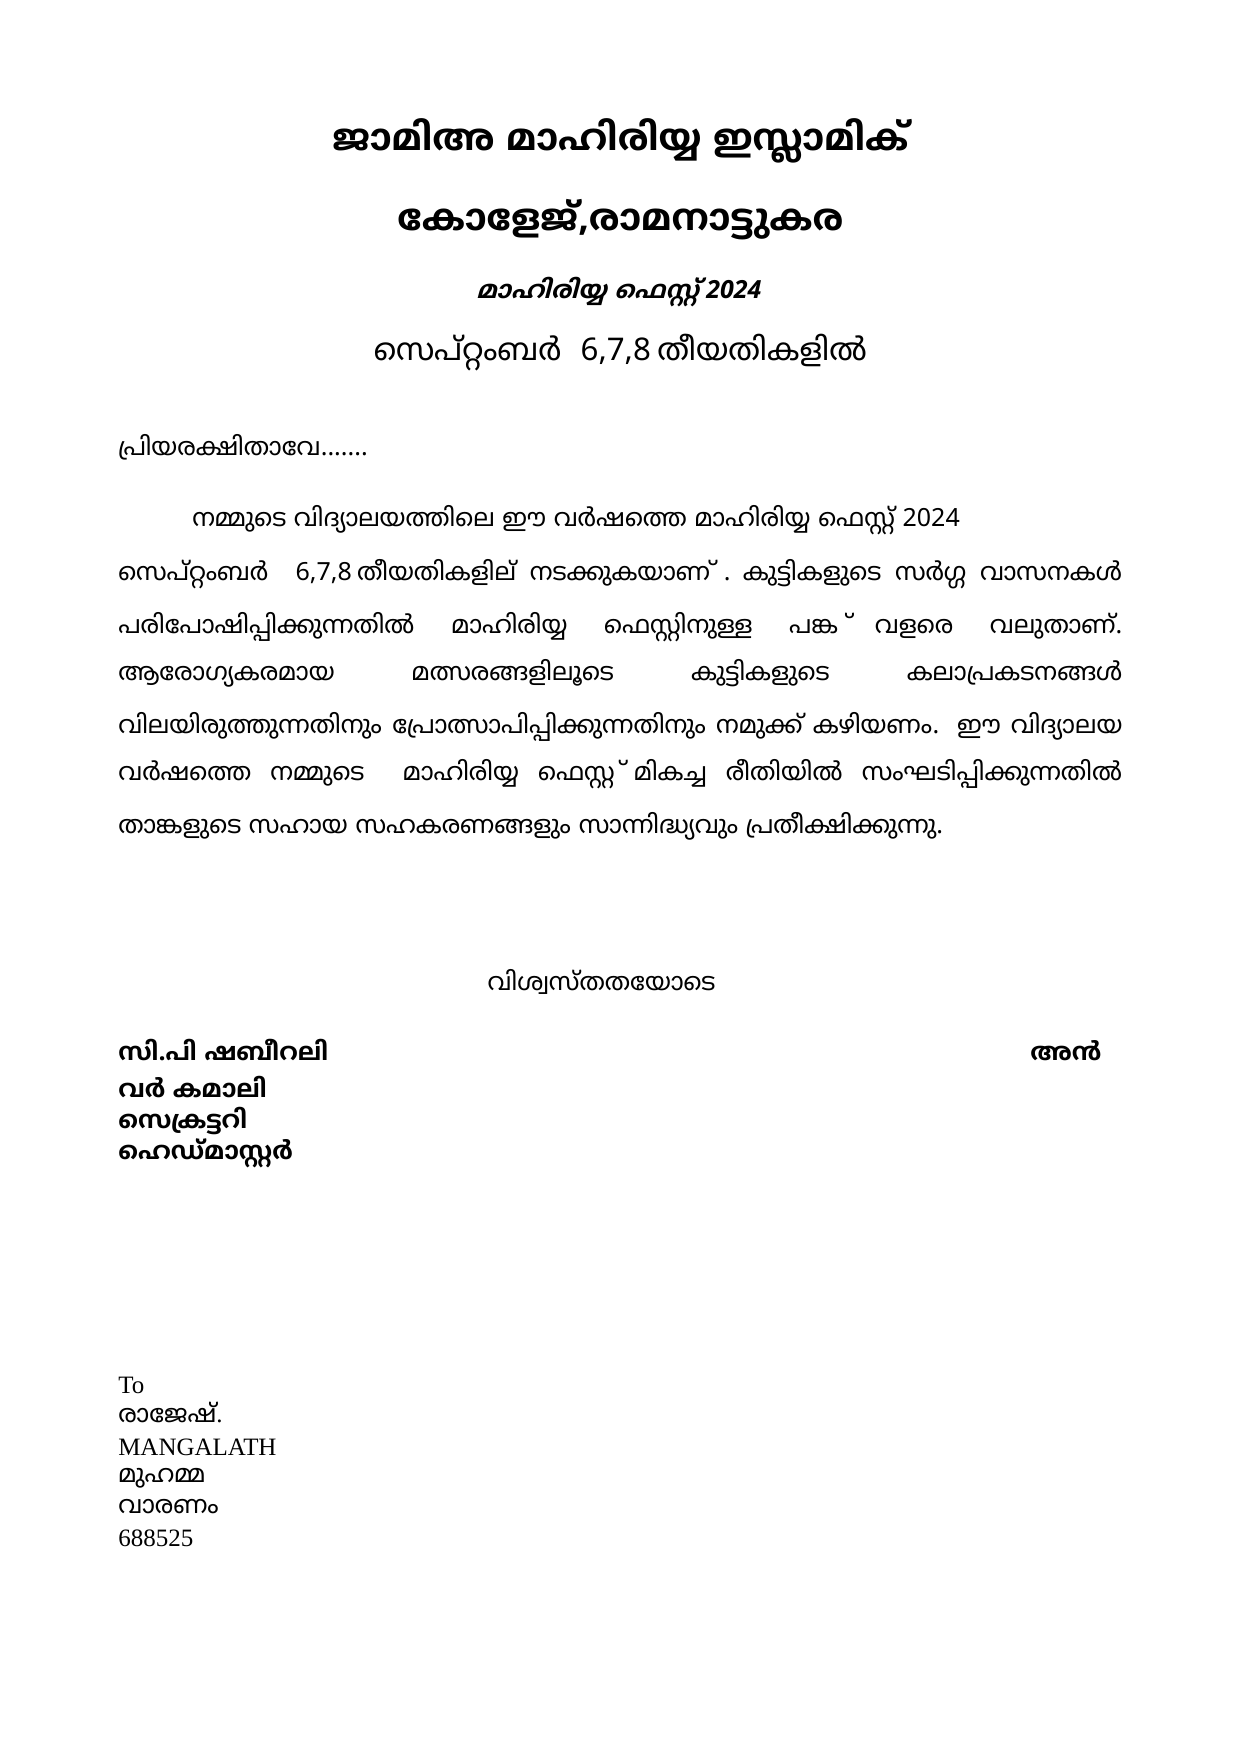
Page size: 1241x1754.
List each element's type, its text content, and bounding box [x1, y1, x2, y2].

text വാരണം [118, 1492, 1122, 1523]
text രാജേഷ്‌. [118, 1399, 1122, 1432]
text സെപ്റ്റംബര്‍ 6,7,8തീയതികളില്‍ [118, 327, 1122, 372]
text 688525 [118, 1523, 1122, 1552]
text ജാമിഅ മാഹിരിയ്യ ഇസ്ലാമിക് കോളേജ്,രാമനാട്ടുകര [118, 118, 1122, 245]
text വിശ്വസ്തതയോടെ [118, 964, 1122, 1000]
text സി.പി ഷബീറലി‍ അന്‍വ‍‍ര്‍ കമാലി ‍ [118, 1034, 1122, 1107]
text മുഹമ്മ [118, 1461, 1122, 1492]
text MANGALATH [118, 1432, 1122, 1461]
text മാഹിരിയ്യ ഫെസ്റ്റ് 2024 [118, 272, 1122, 308]
text സെപ്റ്റംബര്‍ 6,7,8തീയതികളില്‍‍ നടക്കുകയാണ് . കുട്ടികളുടെ സര്‍ഗ്ഗ വാസനകള്‍ പരിപോഷിപ്പിക്കുന്നതില്‍ മാഹിരിയ്യ ഫെസ്റ്റിനുള്ള പങ്ക് വളരെ വലുതാണ്. ആരോഗ്യകരമായ മത്സരങ്ങളിലൂടെ കുട്ടികളുടെ കലാപ്രകടനങ്ങള്‍ വിലയിരുത്തുന്നതിനും പ്രോത്സാപിപ്പിക്കുന്നതിനും നമുക്ക് കഴിയണം. ഈ വിദ്യാലയ വര്‍ഷത്തെ നമ്മുടെ മാഹിരിയ്യ ഫെസ്റ്റ് മികച്ച രീതിയില്‍ സംഘടിപ്പിക്കുന്നതില്‍ താങ്കളുടെ സഹായ സഹകരണങ്ങളും സാന്നിദ്ധ്യവും പ്രതീക്ഷിക്കുന്നു. [118, 554, 1122, 843]
text നമ്മുടെ വിദ്യാലയത്തിലെ ഈ വര്‍ഷത്തെ മാഹിരിയ്യ ഫെസ്റ്റ് 2024 [118, 499, 1122, 536]
text സെക്രട്ടറി ഹെഡ്‌മാസ്റ്റര്‍ [118, 1107, 1122, 1169]
text ‌‌ [118, 896, 1122, 929]
text പ്രിയരക്ഷിതാവേ....... [118, 429, 1122, 465]
text To [118, 1370, 1122, 1399]
